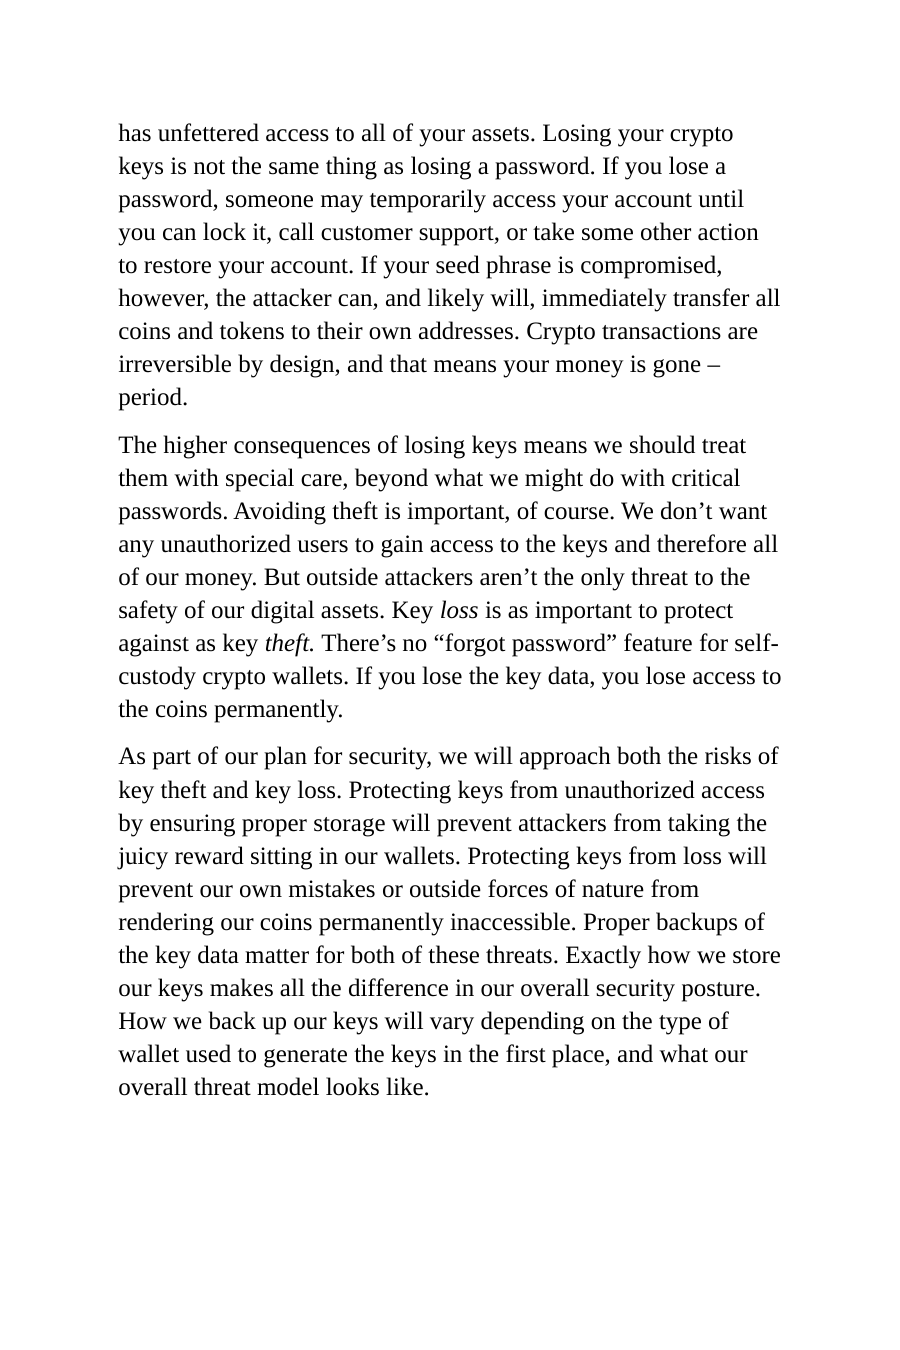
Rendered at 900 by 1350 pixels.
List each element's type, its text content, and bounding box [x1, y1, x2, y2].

text As part of our plan for security, we will approach both the risks of key theft and key loss. Protecting keys from unauthorized access by ensuring proper storage will prevent attackers from taking the juicy reward sitting in our wallets. Protecting keys from loss will prevent our own mistakes or outside forces of nature from rendering our coins permanently inaccessible. Proper backups of the key data matter for both of these threats. Exactly how we store our keys makes all the difference in our overall security posture. How we back up our keys will vary depending on the type of wallet used to generate the keys in the first place, and what our overall threat model looks like. [118, 742, 782, 1101]
text has unfettered access to all of your assets. Losing your crypto keys is not the same thing as losing a password. If you lose a password, someone may temporarily access your account until you can lock it, call customer support, or take some other action to restore your account. If your seed phrase is compromised, however, the attacker can, and likely will, immediately transfer all coins and tokens to their own addresses. Crypto transactions are irreversible by design, and that means your money is gone – period. [118, 118, 782, 411]
text The higher consequences of losing keys means we should treat them with special care, beyond what we might do with critical passwords. Avoiding theft is important, of course. We don’t want any unauthorized users to gain access to the keys and therefore all of our money. But outside attackers aren’t the only threat to the safety of our digital assets. Key loss is as important to protect against as key theft. There’s no “forgot password” feature for self-custody crypto wallets. If you lose the key data, you lose access to the coins permanently. [118, 430, 782, 723]
